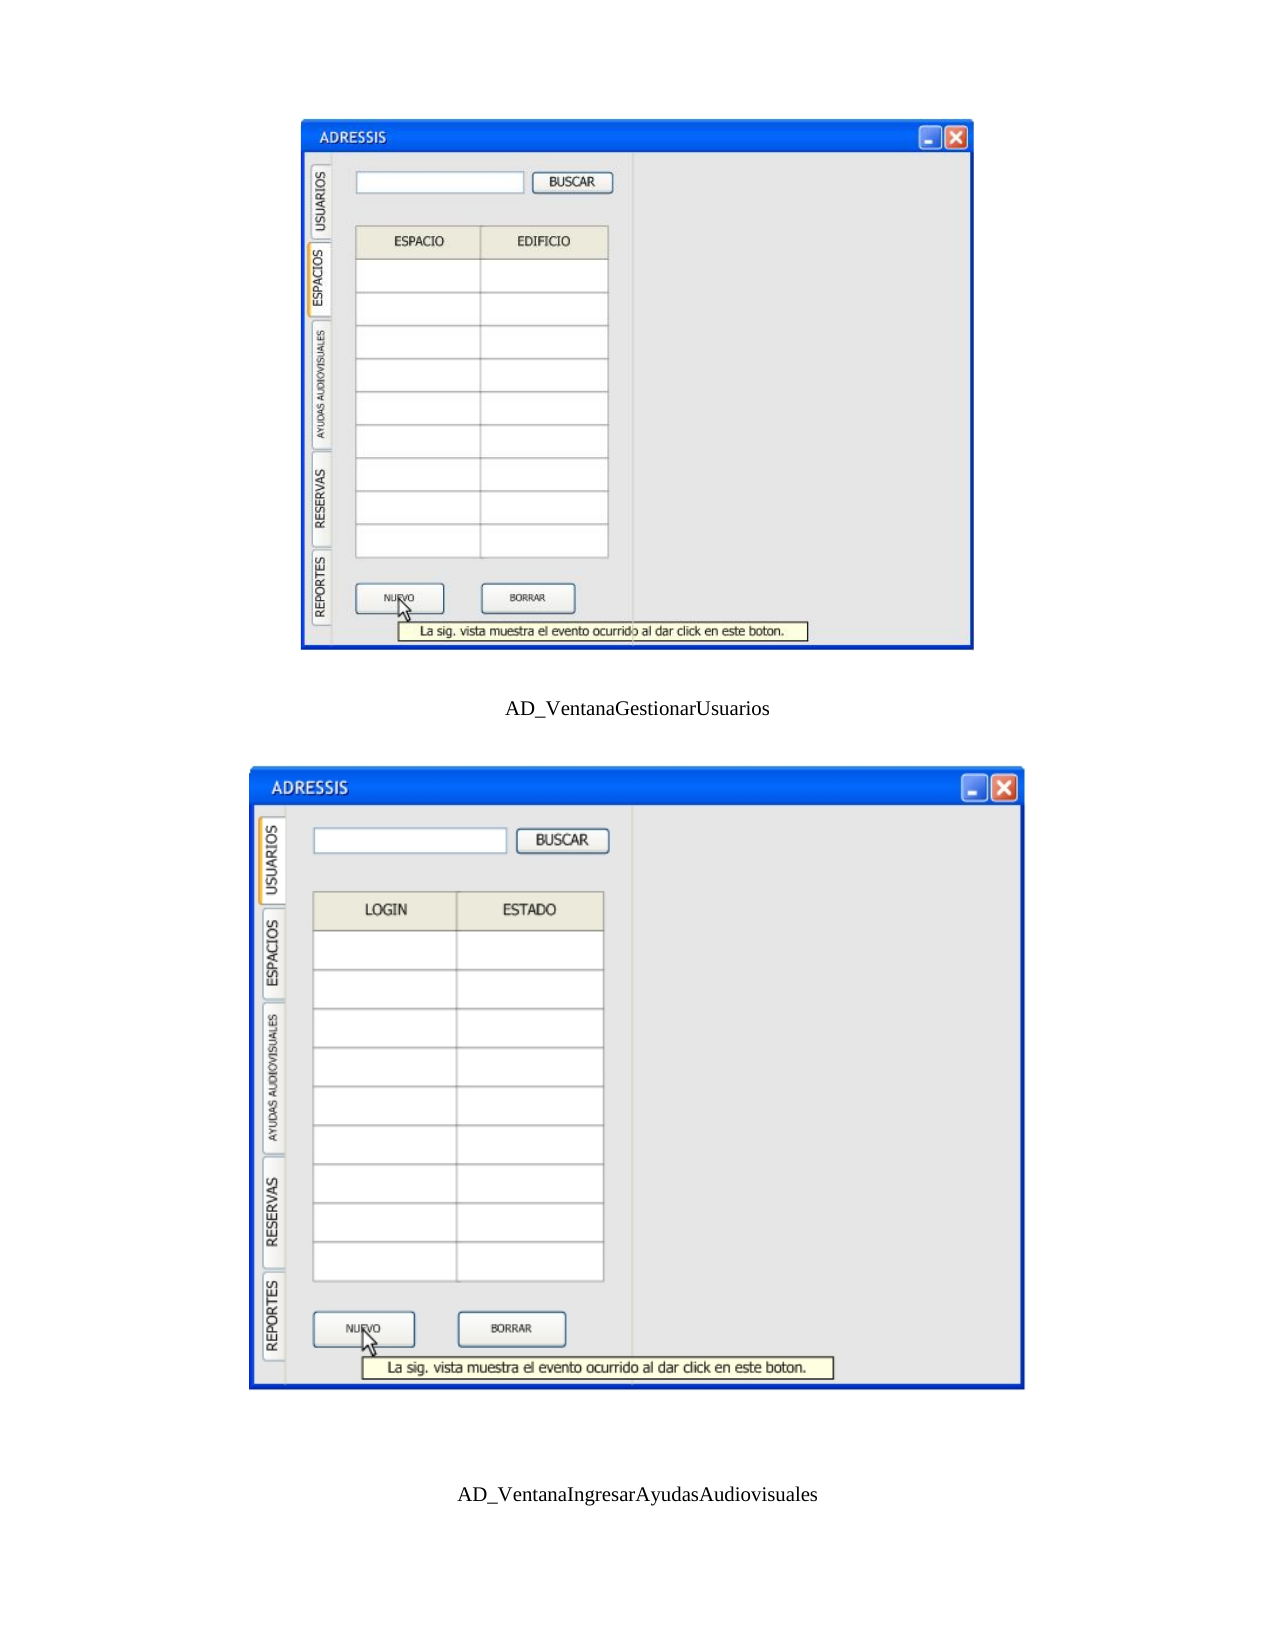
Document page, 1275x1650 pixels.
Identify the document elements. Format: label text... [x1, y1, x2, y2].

picture [300, 118, 975, 651]
picture [249, 765, 1026, 1391]
text AD_VentanaIngresarAyudasAudiovisuales [118, 1483, 1157, 1506]
text AD_VentanaGestionarUsuarios [118, 696, 1157, 719]
